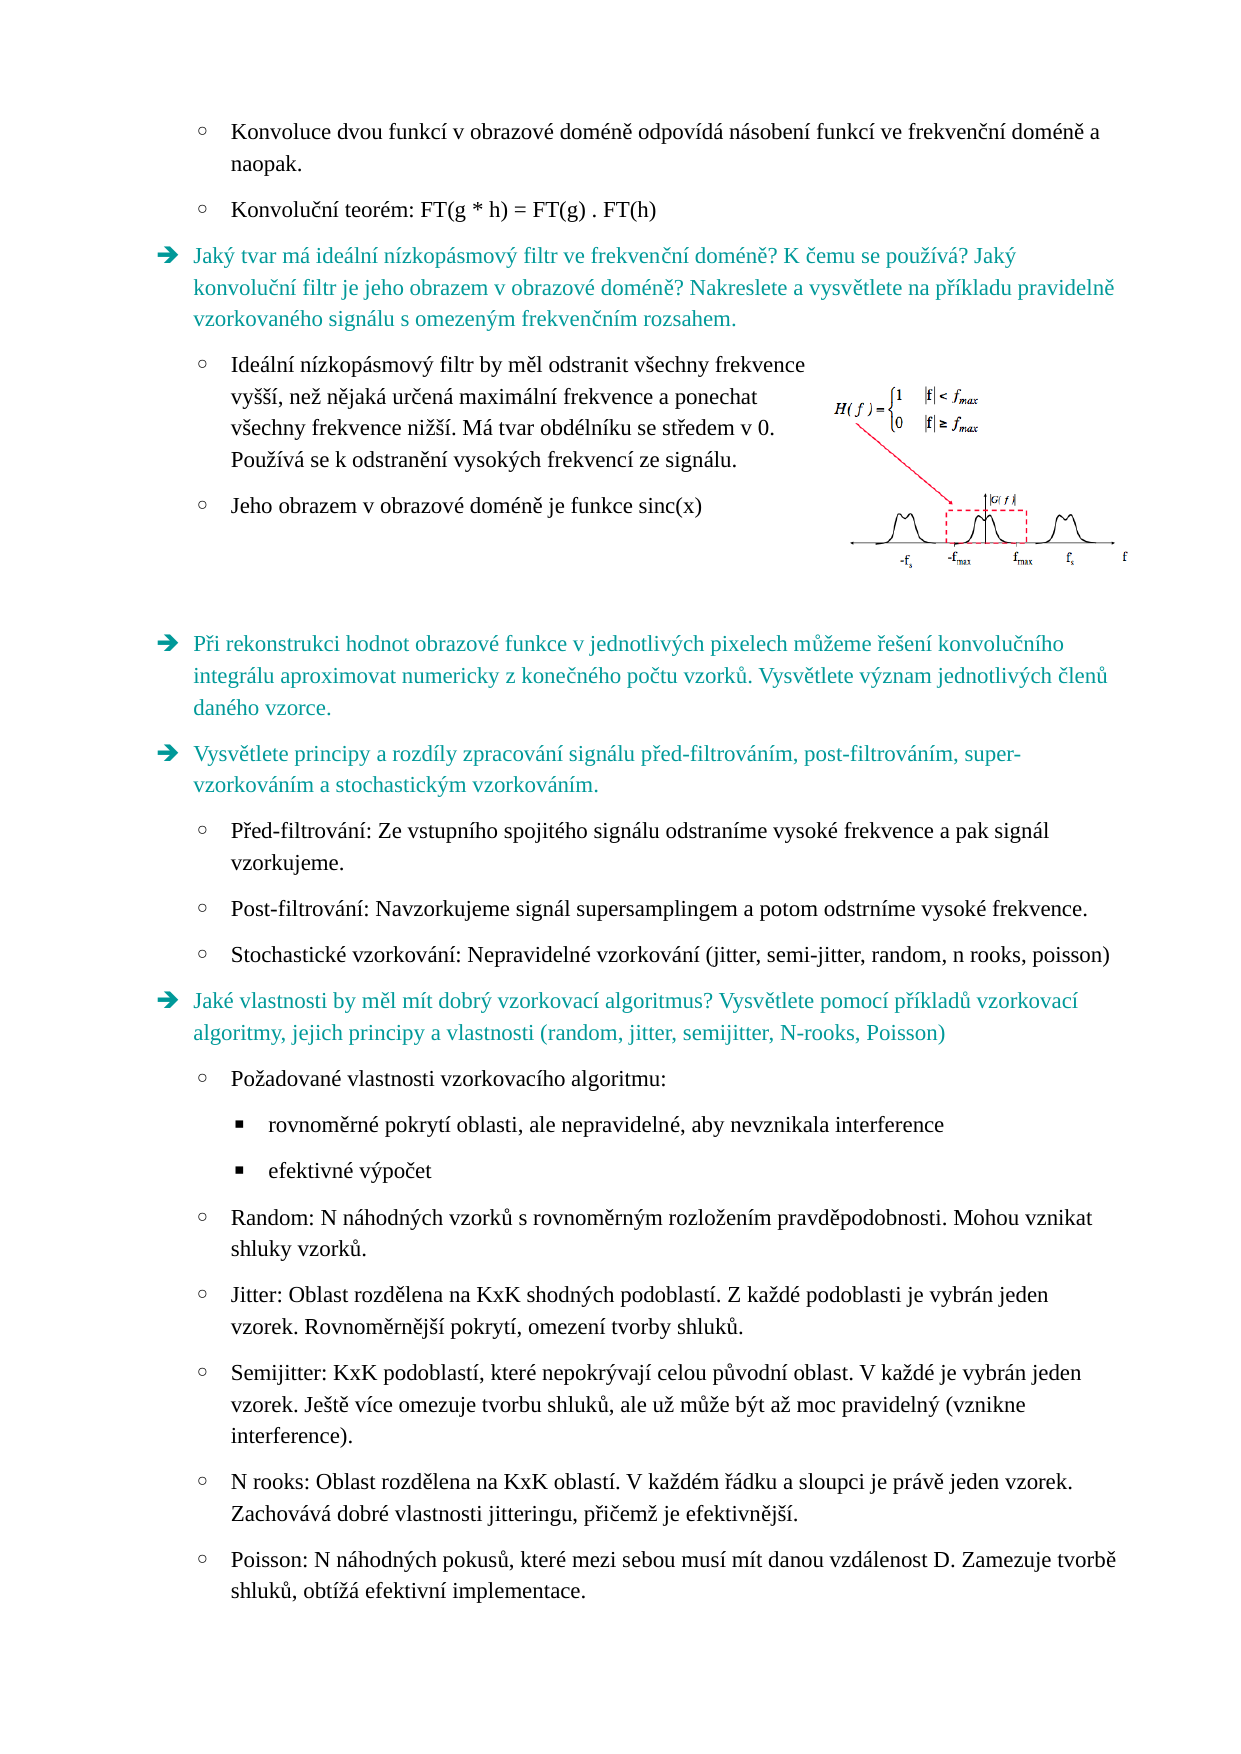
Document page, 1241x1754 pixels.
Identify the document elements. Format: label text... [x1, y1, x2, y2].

list Semijitter: KxK podoblastí, které nepokrývají celou původní oblast. V každé je vybrán jeden vzorek. Ještě více omezuje tvorbu shluků, ale už může být až moc pravidelný (vznikne interference). [193, 1359, 1122, 1448]
list Ideální nízkopásmový filtr by měl odstranit všechny frekvence vyšší, než nějaká určená maximální frekvence a ponechat všechny frekvence nižší. Má tvar obdélníku se středem v 0. Používá se k odstranění vysokých frekvencí ze signálu. [193, 351, 1122, 472]
list Stochastické vzorkování: Nepravidelné vzorkování (jitter, semi-jitter, random, n rooks, poisson) [193, 941, 1122, 968]
list Při rekonstrukci hodnot obrazové funkce v jednotlivých pixelech můžeme řešení konvolučního integrálu aproximovat numericky z konečného počtu vzorků. Vysvětlete význam jednotlivých členů daného vzorce. [156, 631, 1122, 720]
list Jitter: Oblast rozdělena na KxK shodných podoblastí. Z každé podoblasti je vybrán jeden vzorek. Rovnoměrnější pokrytí, omezení tvorby shluků. [193, 1281, 1122, 1339]
list N rooks: Oblast rozdělena na KxK oblastí. V každém řádku a sloupci je právě jeden vzorek. Zachovává dobré vlastnosti jitteringu, přičemž je efektivnější. [193, 1468, 1122, 1526]
list efektivné výpočet [231, 1157, 1122, 1184]
list Před-filtrování: Ze vstupního spojitého signálu odstraníme vysoké frekvence a pak signál vzorkujeme. [193, 817, 1122, 875]
list Random: N náhodných vzorků s rovnoměrným rozložením pravděpodobnosti. Mohou vznikat shluky vzorků. [193, 1204, 1122, 1262]
list Poisson: N náhodných pokusů, které mezi sebou musí mít danou vzdálenost D. Zamezuje tvorbě shluků, obtížá efektivní implementace. [193, 1546, 1122, 1604]
list Jaký tvar má ideální nízkopásmový filtr ve frekvenční doméně? K čemu se používá? Jaký konvoluční filtr je jeho obrazem v obrazové doméně? Nakreslete a vysvětlete na příkladu pravidelně vzorkovaného signálu s omezeným frekvenčním rozsahem. [156, 242, 1122, 331]
picture [825, 373, 1166, 577]
list Vysvětlete principy a rozdíly zpracování signálu před-filtrováním, post-filtrováním, super- vzorkováním a stochastickým vzorkováním. [156, 740, 1122, 798]
list Konvoluční teorém: FT(g * h) = FT(g) . FT(h) [193, 196, 1122, 222]
list Konvoluce dvou funkcí v obrazové doméně odpovídá násobení funkcí ve frekvenční doméně a naopak. [193, 118, 1122, 176]
list rovnoměrné pokrytí oblasti, ale nepravidelné, aby nevznikala interference [231, 1111, 1122, 1138]
list Jaké vlastnosti by měl mít dobrý vzorkovací algoritmus? Vysvětlete pomocí příkladů vzorkovací algoritmy, jejich principy a vlastnosti (random, jitter, semijitter, N-rooks, Poisson) [156, 987, 1122, 1045]
list Post-filtrování: Navzorkujeme signál supersamplingem a potom odstrníme vysoké frekvence. [193, 895, 1122, 922]
list Jeho obrazem v obrazové doméně je funkce sinc(x) [193, 492, 825, 518]
list Požadované vlastnosti vzorkovacího algoritmu: [193, 1065, 1122, 1092]
